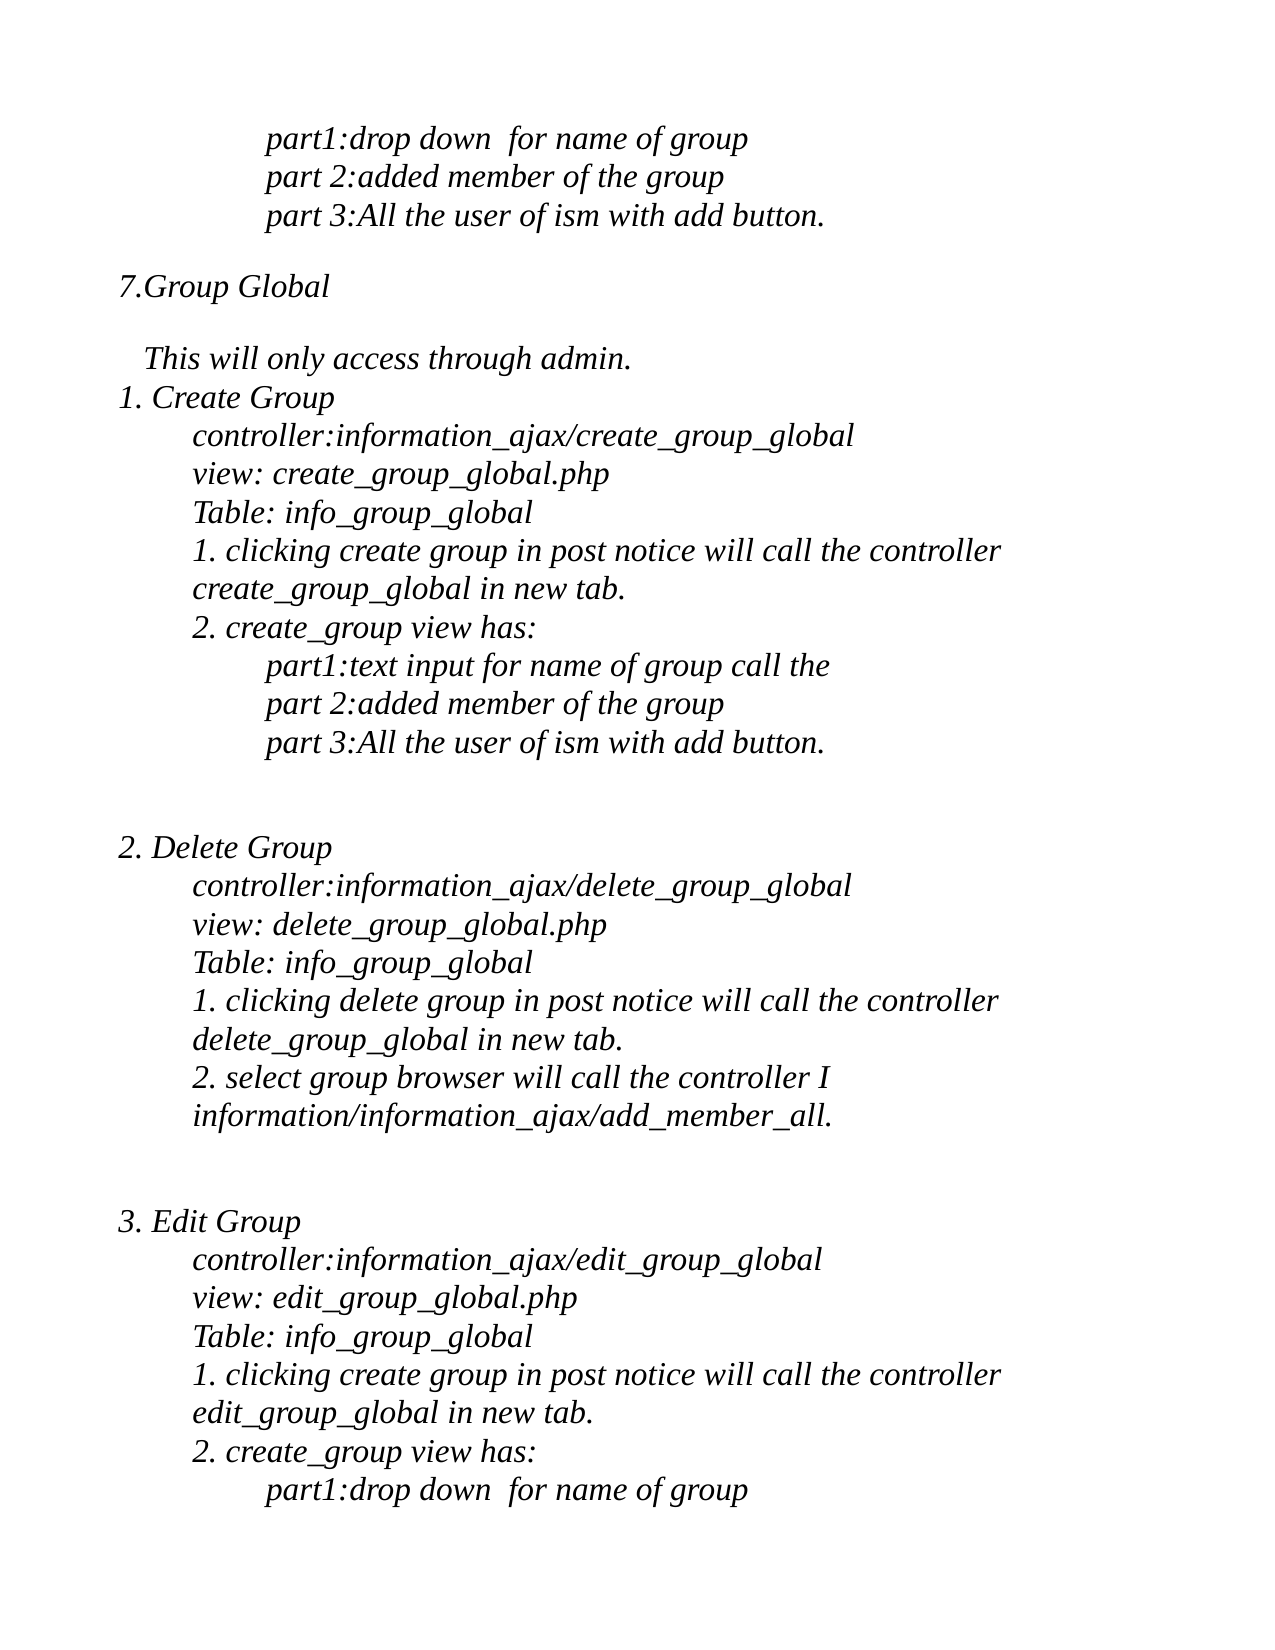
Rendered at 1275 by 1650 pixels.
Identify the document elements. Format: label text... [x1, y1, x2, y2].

text part 2:added member of the group [118, 683, 1157, 722]
text part1:drop down for name of group [118, 1469, 1157, 1508]
text Table: info_group_global [118, 1316, 1157, 1354]
text 2. select group browser will call the controller I information/information_ajax/add_member_all. [118, 1057, 1157, 1134]
text 1. clicking create group in post notice will call the controller edit_group_global in new tab. [118, 1354, 1157, 1431]
text 2. create_group view has: [118, 607, 1157, 645]
text view: delete_group_global.php [118, 904, 1157, 942]
text This will only access through admin. [118, 338, 1157, 377]
text part 3:All the user of ism with add button. [118, 195, 1157, 233]
text 7.Group Global [118, 267, 1157, 305]
text controller:information_ajax/create_group_global [118, 415, 1157, 453]
text Table: info_group_global [118, 942, 1157, 981]
text part1:text input for name of group call the [118, 645, 1157, 683]
text 1. clicking delete group in post notice will call the controller delete_group_global in new tab. [118, 981, 1157, 1057]
text part1:drop down for name of group [118, 118, 1157, 156]
text part 2:added member of the group [118, 156, 1157, 195]
text 3. Edit Group [118, 1201, 1157, 1239]
text 1. clicking create group in post notice will call the controller create_group_global in new tab. [118, 530, 1157, 607]
text Table: info_group_global [118, 492, 1157, 530]
text controller:information_ajax/edit_group_global [118, 1239, 1157, 1278]
text 2. create_group view has: [118, 1431, 1157, 1469]
text view: edit_group_global.php [118, 1278, 1157, 1316]
text controller:information_ajax/delete_group_global [118, 866, 1157, 904]
text 1. Create Group [118, 377, 1157, 415]
text view: create_group_global.php [118, 453, 1157, 492]
text 2. Delete Group [118, 827, 1157, 866]
text part 3:All the user of ism with add button. [118, 722, 1157, 760]
